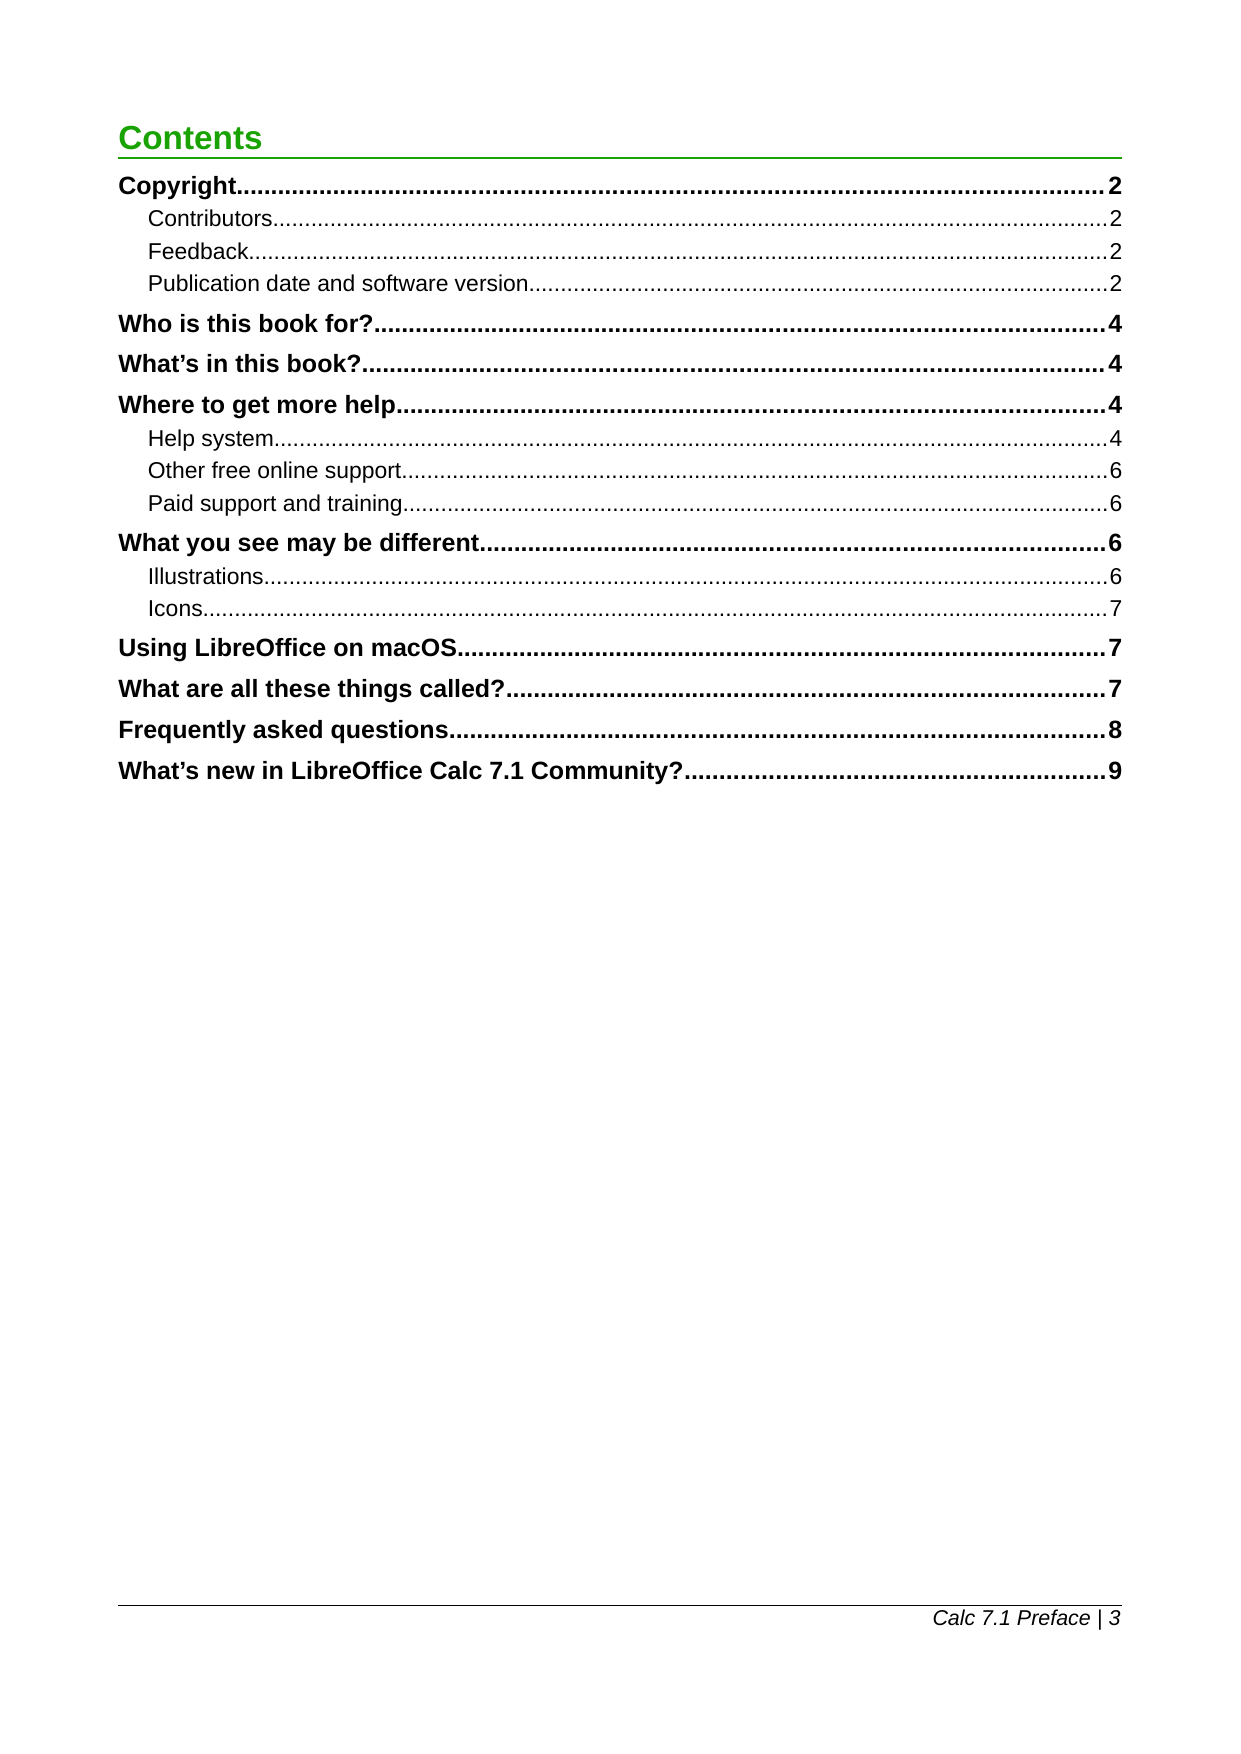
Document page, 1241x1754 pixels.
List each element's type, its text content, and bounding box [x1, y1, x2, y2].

text Frequently asked questions 8 [118, 715, 1122, 744]
text Icons 7 [148, 595, 1122, 621]
text Contributors 2 [148, 205, 1122, 232]
text Other free online support 6 [148, 457, 1122, 483]
text Copyright 2 [118, 171, 1122, 199]
text What’s new in LibreOffice Calc 7.1 Community? 9 [118, 756, 1122, 784]
text Publication date and software version 2 [148, 270, 1122, 297]
text What you see may be different 6 [118, 528, 1122, 557]
text Illustrations 6 [148, 563, 1122, 589]
text Help system 4 [148, 425, 1122, 451]
text Feedback 2 [148, 238, 1122, 264]
text What’s in this book? 4 [118, 349, 1122, 378]
text Using LibreOffice on macOS 7 [118, 633, 1122, 662]
text Where to get more help 4 [118, 390, 1122, 419]
text What are all these things called? 7 [118, 674, 1122, 703]
text Who is this book for? 4 [118, 308, 1122, 337]
text Paid support and training 6 [148, 489, 1122, 516]
subtitle Contents [118, 118, 1122, 157]
